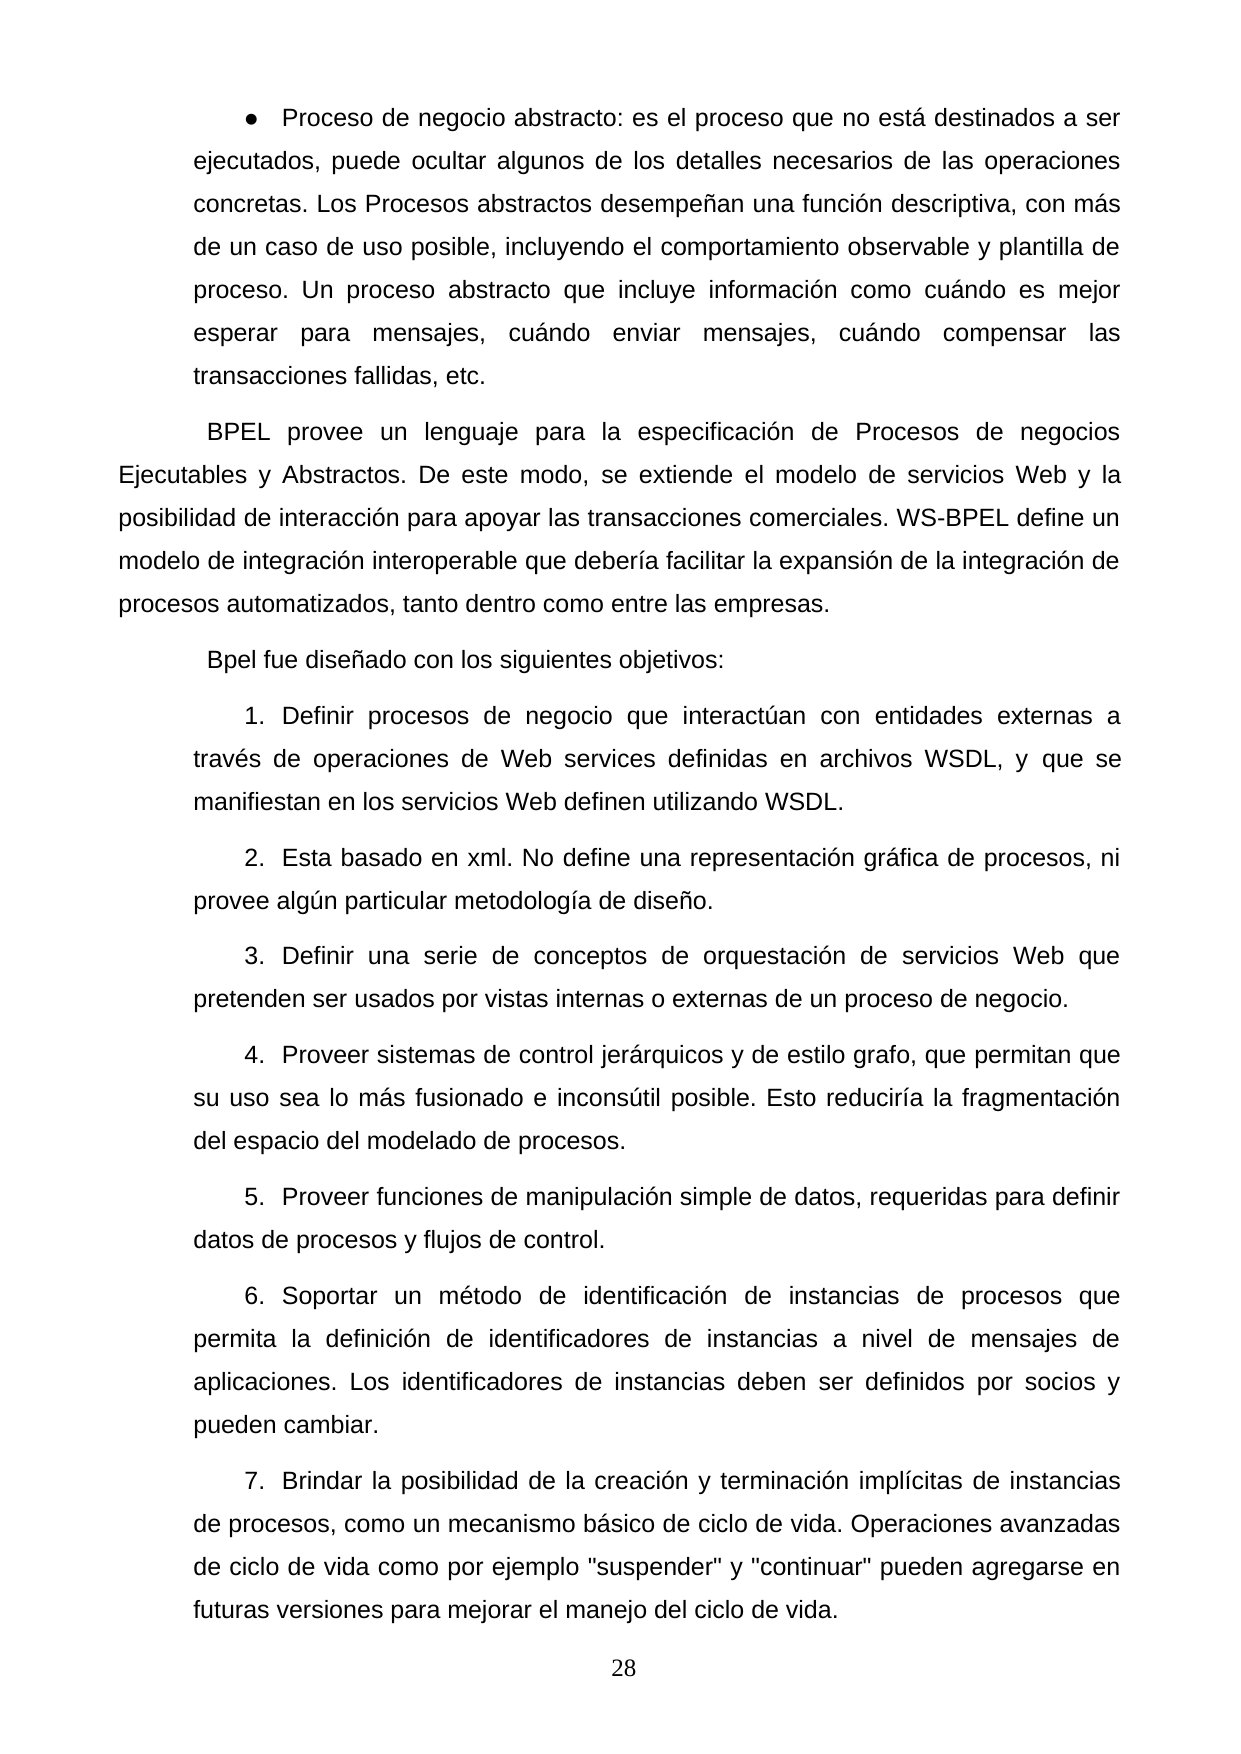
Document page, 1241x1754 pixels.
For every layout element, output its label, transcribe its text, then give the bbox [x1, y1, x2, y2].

list Soportar un método de identificación de instancias de procesos que permita la definición de identificadores de instancias a nivel de mensajes de aplicaciones. Los identificadores de instancias deben ser definidos por socios y pueden cambiar. [156, 1281, 1122, 1439]
list Proveer sistemas de control jerárquicos y de estilo grafo, que permitan que su uso sea lo más fusionado e inconsútil posible. Esto reduciría la fragmentación del espacio del modelado de procesos. [156, 1040, 1122, 1155]
list Definir procesos de negocio que interactúan con entidades externas a través de operaciones de Web services definidas en archivos WSDL, y que se manifiestan en los servicios Web definen utilizando WSDL. [156, 701, 1122, 816]
list Brindar la posibilidad de la creación y terminación implícitas de instancias de procesos, como un mecanismo básico de ciclo de vida. Operaciones avanzadas de ciclo de vida como por ejemplo "suspender" y "continuar" pueden agregarse en futuras versiones para mejorar el manejo del ciclo de vida. [156, 1466, 1122, 1624]
list Esta basado en xml. No define una representación gráfica de procesos, ni provee algún particular metodología de diseño. [156, 843, 1122, 914]
list Definir una serie de conceptos de orquestación de servicios Web que pretenden ser usados por vistas internas o externas de un proceso de negocio. [156, 941, 1122, 1013]
list Proceso de negocio abstracto: es el proceso que no está destinados a ser ejecutados, puede ocultar algunos de los detalles necesarios de las operaciones concretas. Los Procesos abstractos desempeñan una función descriptiva, con más de un caso de uso posible, incluyendo el comportamiento observable y plantilla de proceso. Un proceso abstracto que incluye información como cuándo es mejor esperar para mensajes, cuándo enviar mensajes, cuándo compensar las transacciones fallidas, etc. [156, 103, 1122, 390]
text Bpel fue diseñado con los siguientes objetivos: [118, 645, 1122, 674]
list Proveer funciones de manipulación simple de datos, requeridas para definir datos de procesos y flujos de control. [156, 1182, 1122, 1254]
text BPEL provee un lenguaje para la especificación de Procesos de negocios Ejecutables y Abstractos. De este modo, se extiende el modelo de servicios Web y la posibilidad de interacción para apoyar las transacciones comerciales. WS-BPEL define un modelo de integración interoperable que debería facilitar la expansión de la integración de procesos automatizados, tanto dentro como entre las empresas. [118, 417, 1122, 618]
